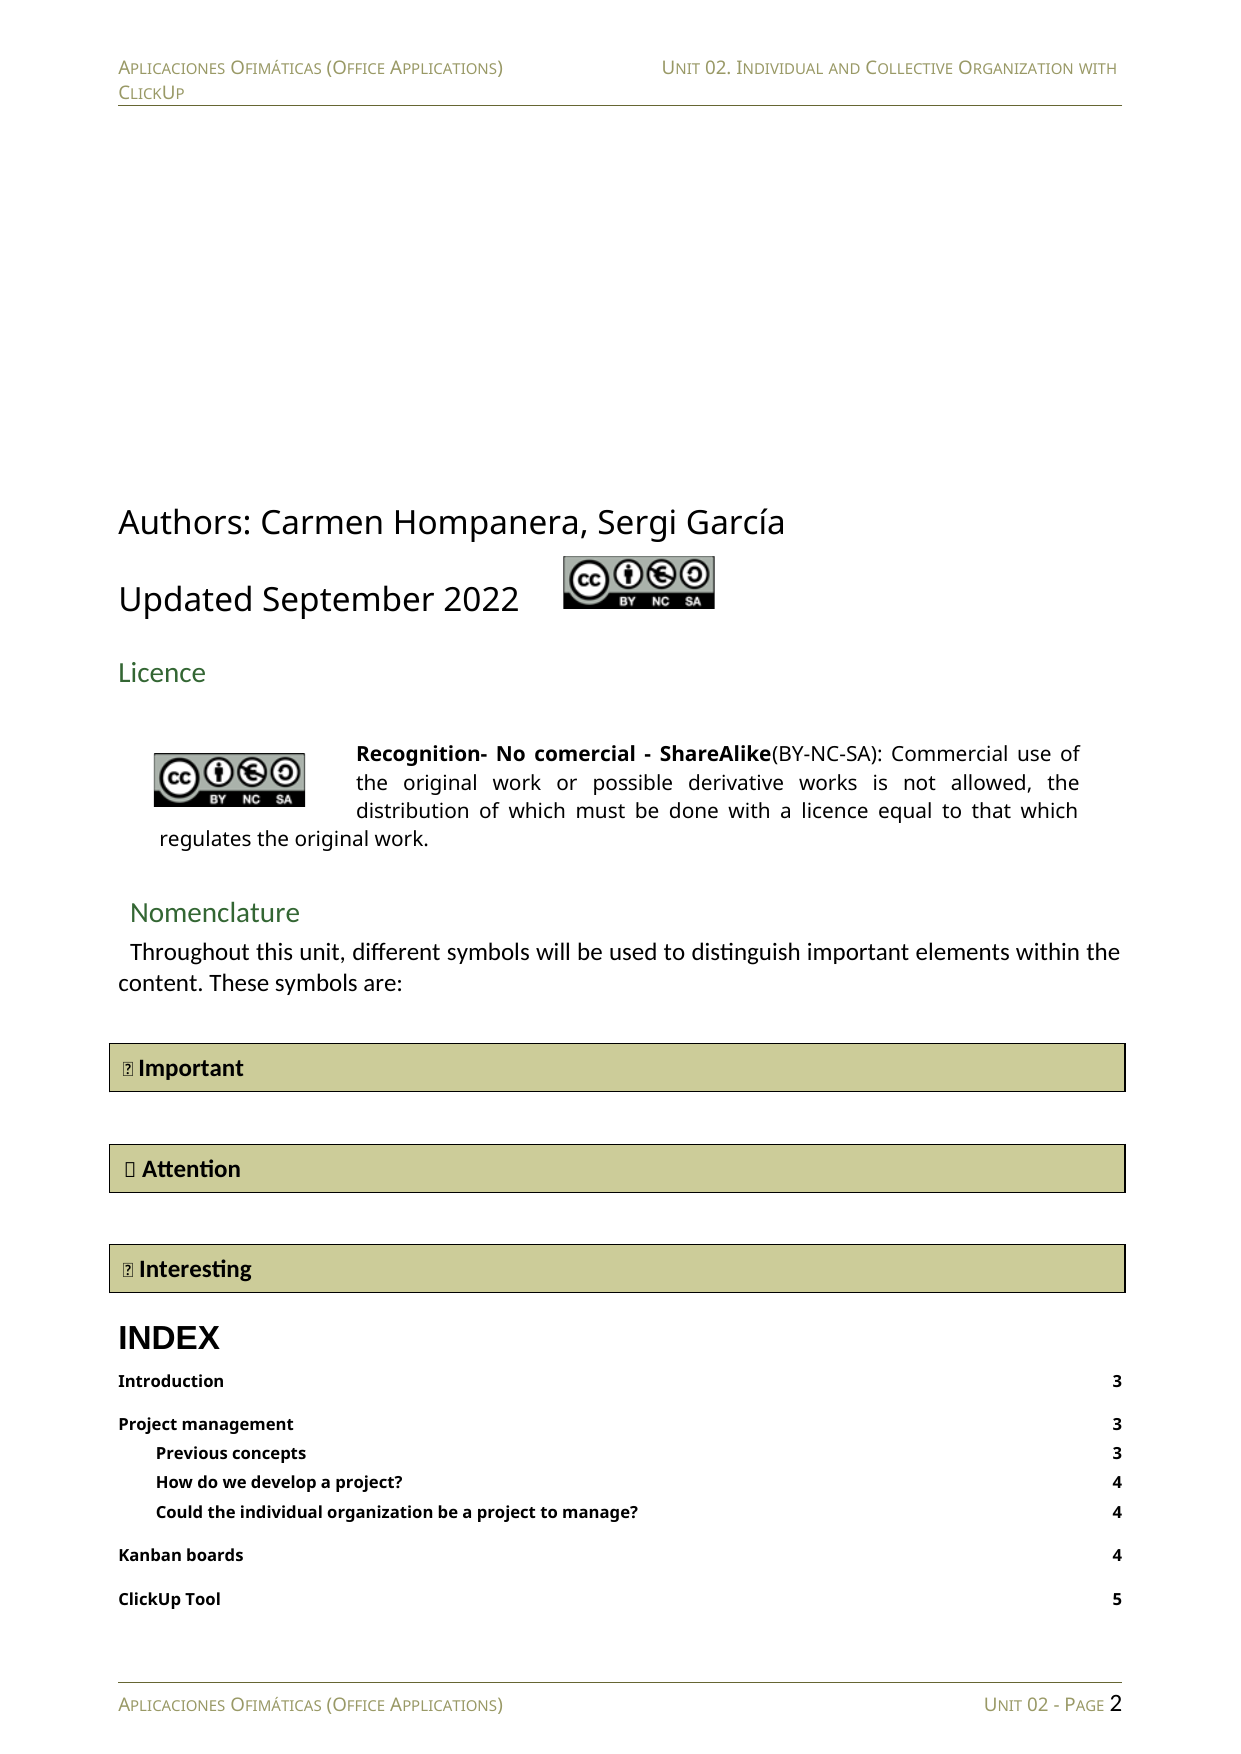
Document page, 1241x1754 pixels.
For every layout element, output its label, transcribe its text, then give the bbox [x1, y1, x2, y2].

text Introduction 3 [118, 1369, 1122, 1392]
text Nomenclature [118, 894, 1122, 930]
text Recognition- No comercial - ShareAlike(BY-NC-SA): Commercial use of the original work or possible derivative works is not allowed, the distribution of which must be done with a licence equal to that which regulates the original work. [159, 739, 1080, 853]
text Previous concepts 3 [156, 1442, 1122, 1465]
text Authors: Carmen Hompanera, Sergi García [118, 499, 1122, 544]
text ❕ Attention [110, 1145, 1124, 1192]
text 💬 Interesting [110, 1245, 1124, 1292]
text Throughout this unit, different symbols will be used to distinguish important elements within the content. These symbols are: [118, 936, 1122, 997]
picture [563, 556, 715, 609]
text ClickUp Tool 5 [118, 1587, 1122, 1610]
text How do we develop a project? 4 [156, 1471, 1122, 1494]
text 📖 Important [110, 1044, 1124, 1091]
text Could the individual organization be a project to manage? 4 [156, 1500, 1122, 1523]
text Updated September 2022 [118, 576, 1122, 622]
picture [153, 753, 306, 807]
text INDEX [118, 1318, 1122, 1357]
text Kanban boards 4 [118, 1544, 1122, 1567]
text Project management 3 [118, 1413, 1122, 1436]
text Licence [118, 654, 1122, 689]
